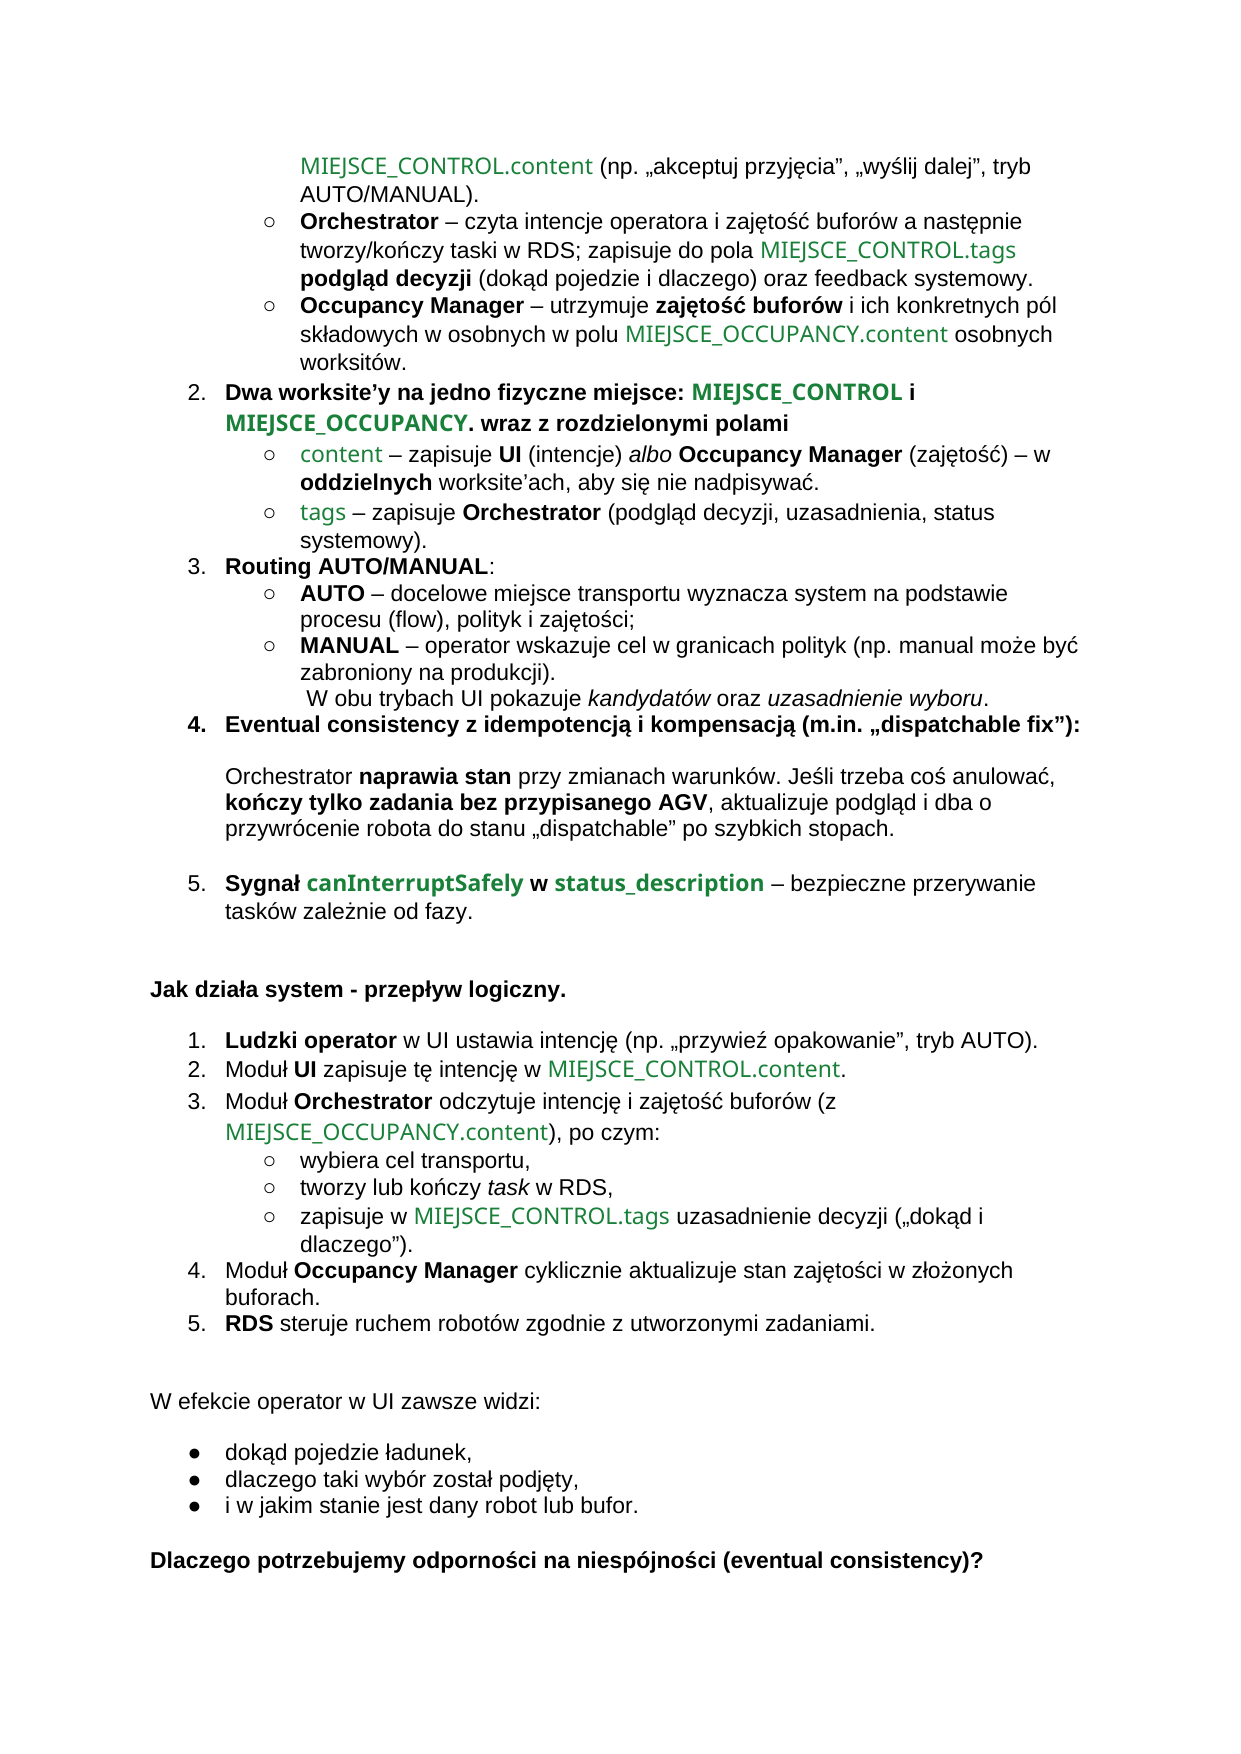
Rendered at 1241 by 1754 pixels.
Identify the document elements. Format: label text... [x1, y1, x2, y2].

list Eventual consistency z idempotencją i kompensacją (m.in. „dispatchable fix”): [187, 711, 1090, 738]
list dokąd pojedzie ładunek, [187, 1439, 1090, 1466]
list Ludzki operator w UI ustawia intencję (np. „przywieź opakowanie”, tryb AUTO). [187, 1027, 1090, 1053]
list Occupancy Manager – utrzymuje zajętość buforów i ich konkretnych pól składowych w osobnych w polu MIEJSCE_OCCUPANCY.content osobnych worksitów. [262, 292, 1090, 376]
list MANUAL – operator wskazuje cel w granicach polityk (np. manual może być zabroniony na produkcji). W obu trybach UI pokazuje kandydatów oraz uzasadnienie wyboru. [262, 632, 1090, 711]
list Dwa worksite’y na jedno fizyczne miejsce: MIEJSCE_CONTROL i MIEJSCE_OCCUPANCY. wraz z rozdzielonymi polami [187, 376, 1090, 438]
text Dlaczego potrzebujemy odporności na niespójności (eventual consistency)? [150, 1547, 1090, 1574]
list Orchestrator – czyta intencje operatora i zajętość buforów a następnie tworzy/kończy taski w RDS; zapisuje do pola MIEJSCE_CONTROL.tags podgląd decyzji (dokąd pojedzie i dlaczego) oraz feedback systemowy. [262, 208, 1090, 292]
text Jak działa system - przepływ logiczny. [150, 976, 1090, 1002]
text W efekcie operator w UI zawsze widzi: [150, 1388, 1090, 1414]
list AUTO – docelowe miejsce transportu wyznacza system na podstawie procesu (flow), polityk i zajętości; [262, 579, 1090, 632]
list tworzy lub kończy task w RDS, [262, 1173, 1090, 1200]
list RDS steruje ruchem robotów zgodnie z utworzonymi zadaniami. [187, 1310, 1090, 1363]
list tags – zapisuje Orchestrator (podgląd decyzji, uzasadnienia, status systemowy). [262, 496, 1090, 553]
list zapisuje w MIEJSCE_CONTROL.tags uzasadnienie decyzji („dokąd i dlaczego”). [262, 1200, 1090, 1257]
list Moduł Occupancy Manager cyklicznie aktualizuje stan zajętości w złożonych buforach. [187, 1257, 1090, 1310]
list wybiera cel transportu, [262, 1147, 1090, 1173]
list i w jakim stanie jest dany robot lub bufor. [187, 1492, 1090, 1518]
list MIEJSCE_CONTROL.content (np. „akceptuj przyjęcia”, „wyślij dalej”, tryb AUTO/MANUAL). [262, 150, 1090, 208]
list dlaczego taki wybór został podjęty, [187, 1466, 1090, 1492]
list content – zapisuje UI (intencje) albo Occupancy Manager (zajętość) – w oddzielnych worksite’ach, aby się nie nadpisywać. [262, 438, 1090, 496]
list Routing AUTO/MANUAL: [187, 553, 1090, 579]
list Moduł UI zapisuje tę intencję w MIEJSCE_CONTROL.content. [187, 1053, 1090, 1085]
text Orchestrator naprawia stan przy zmianach warunków. Jeśli trzeba coś anulować, kończy tylko zadania bez przypisanego AGV, aktualizuje podgląd i dba o przywrócenie robota do stanu „dispatchable” po szybkich stopach. [225, 763, 1090, 842]
list Sygnał canInterruptSafely w status_description – bezpieczne przerywanie tasków zależnie od fazy. [187, 867, 1090, 951]
list Moduł Orchestrator odczytuje intencję i zajętość buforów (z MIEJSCE_OCCUPANCY.content), po czym: [187, 1085, 1090, 1147]
